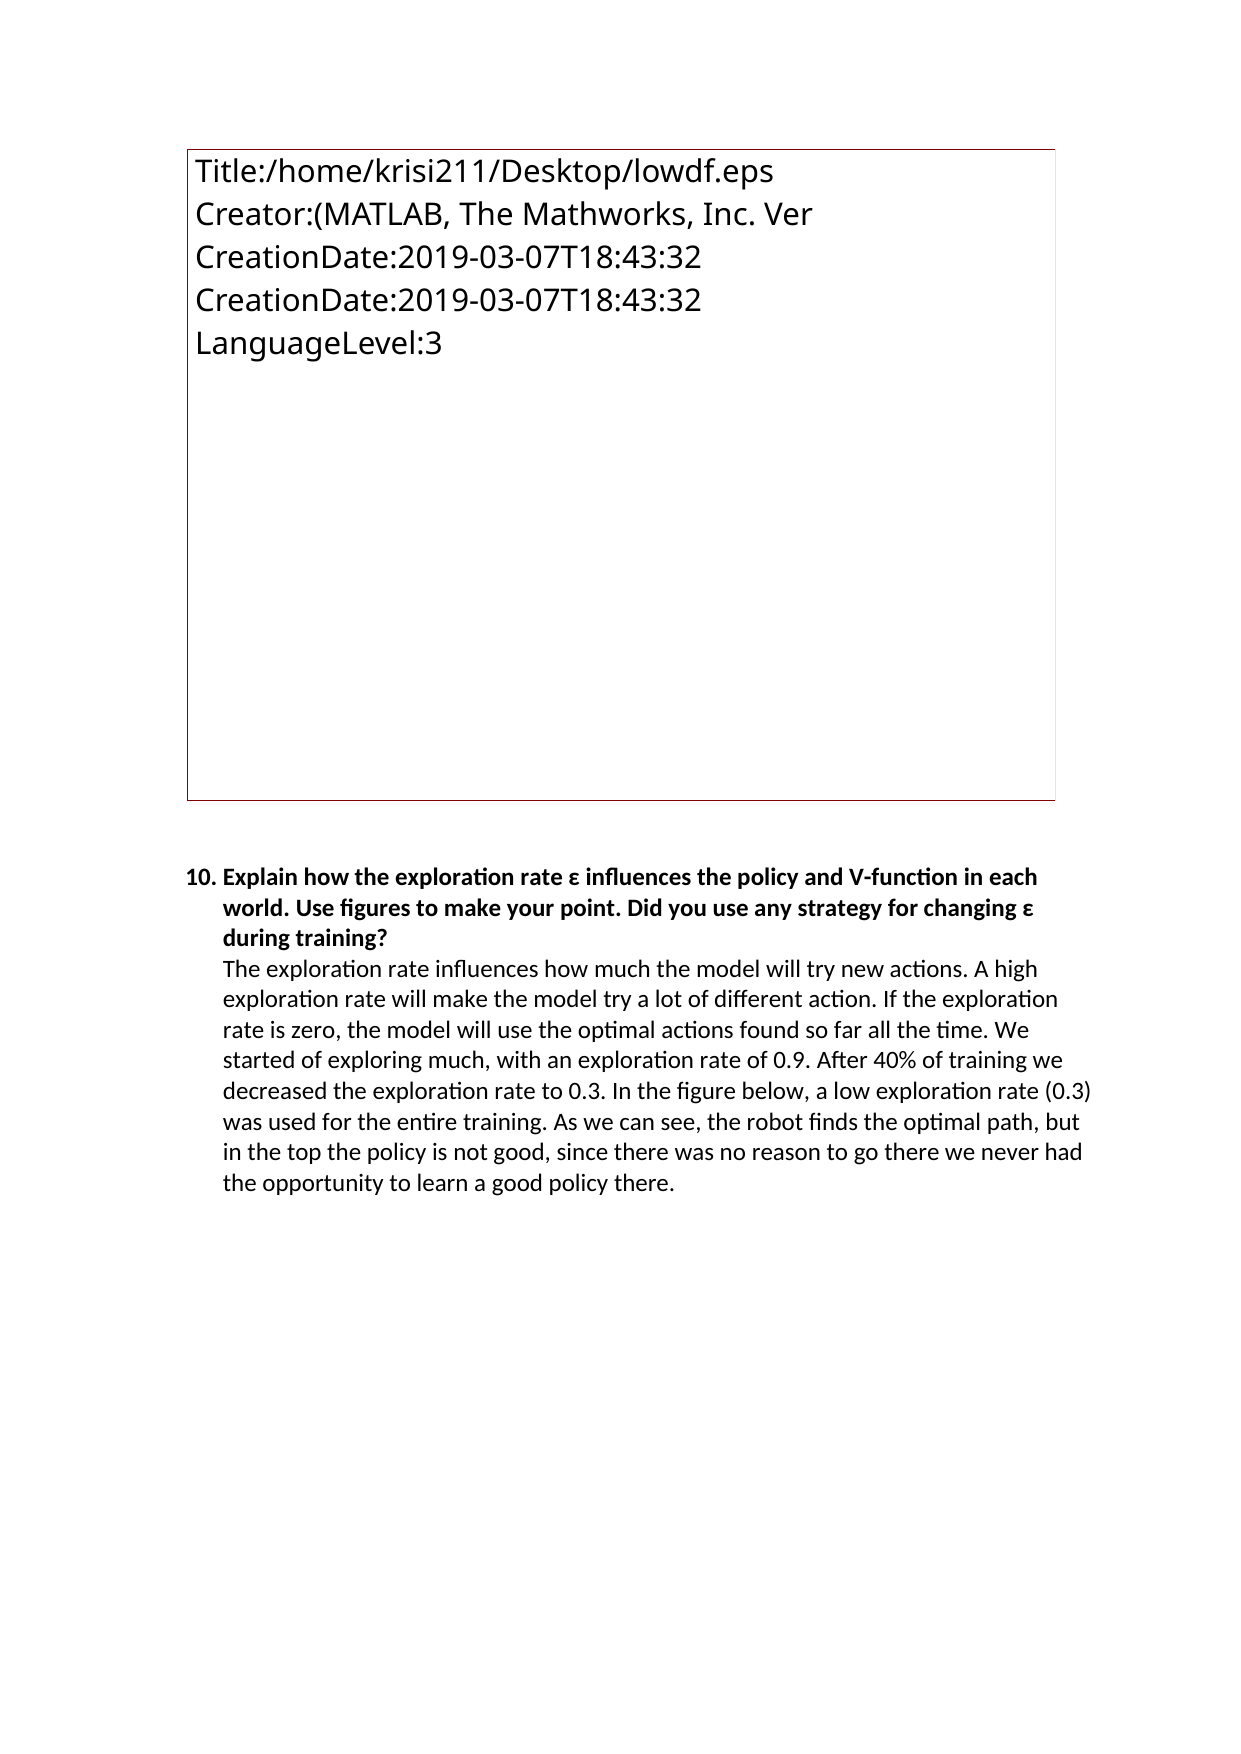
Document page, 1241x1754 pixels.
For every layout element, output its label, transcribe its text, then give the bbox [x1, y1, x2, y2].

list The exploration rate influences how much the model will try new actions. A high exploration rate will make the model try a lot of different action. If the exploration rate is zero, the model will use the optimal actions found so far all the time. We started of exploring much, with an exploration rate of 0.9. After 40% of training we decreased the exploration rate to 0.3. In the figure below, a low exploration rate (0.3) was used for the entire training. As we can see, the robot finds the optimal path, but in the top the policy is not good, since there was no reason to go there we never had the opportunity to learn a good policy there. [223, 953, 1093, 1197]
list Explain how the exploration rate ε influences the policy and V-function in each world. Use figures to make your point. Did you use any strategy for changing ε during training? [185, 862, 1093, 953]
